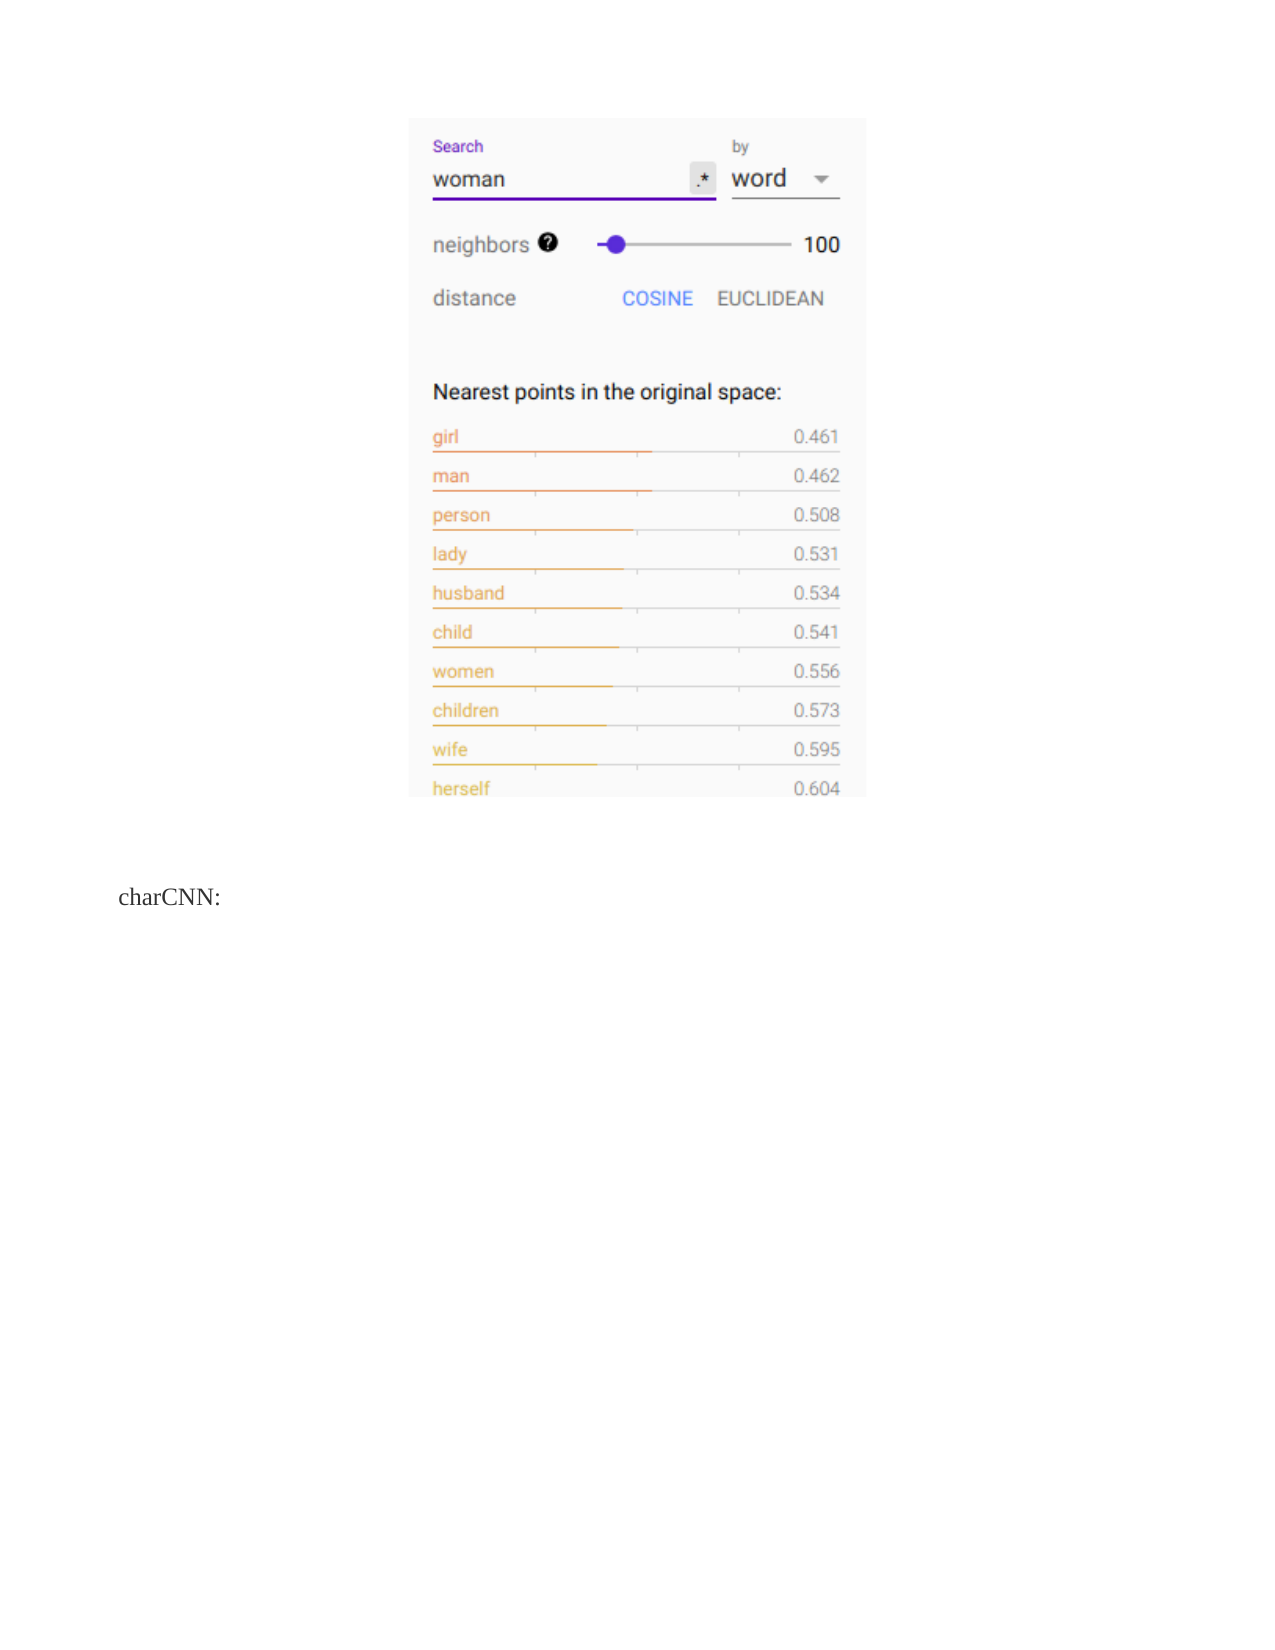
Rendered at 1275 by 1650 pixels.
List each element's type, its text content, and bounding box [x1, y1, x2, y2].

picture [408, 118, 867, 797]
text charCNN: [118, 882, 1157, 911]
